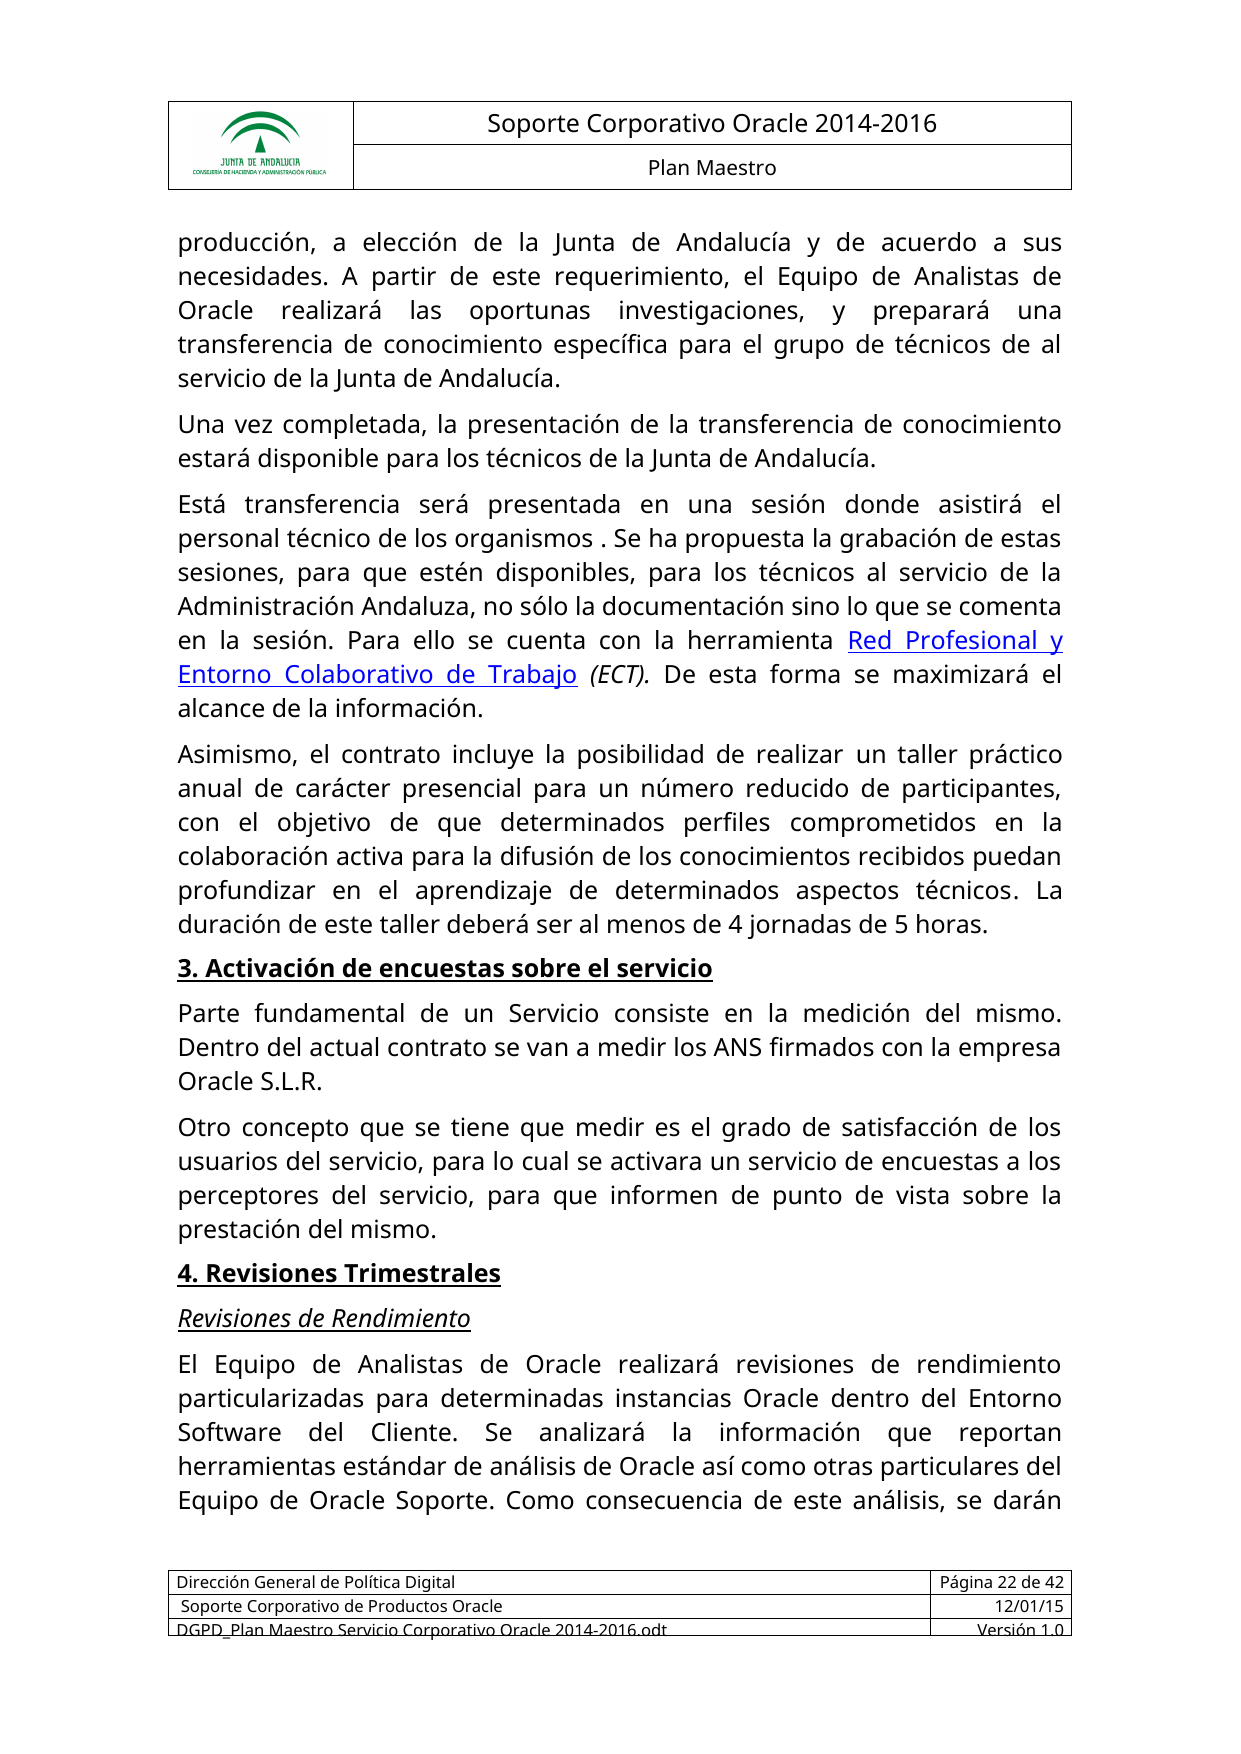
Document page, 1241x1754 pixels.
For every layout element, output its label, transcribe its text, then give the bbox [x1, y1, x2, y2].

picture [192, 110, 327, 175]
text Parte fundamental de un Servicio consiste en la medición del mismo. Dentro del actual contrato se van a medir los ANS firmados con la empresa Oracle S.L.R. [177, 996, 1063, 1098]
text Otro concepto que se tiene que medir es el grado de satisfacción de los usuarios del servicio, para lo cual se activara un servicio de encuestas a los perceptores del servicio, para que informen de punto de vista sobre la prestación del mismo. [177, 1110, 1063, 1246]
text Revisiones de Rendimiento [177, 1301, 1063, 1335]
subtitle 4. Revisiones Trimestrales [177, 1258, 1063, 1289]
text Está transferencia será presentada en una sesión donde asistirá el personal técnico de los organismos . Se ha propuesta la grabación de estas sesiones, para que estén disponibles, para los técnicos al servicio de la Administración Andaluza, no sólo la documentación sino lo que se comenta en la sesión. Para ello se cuenta con la herramienta Red Profesional y Entorno Colaborativo de Trabajo (ECT). De esta forma se maximizará el alcance de la información. [177, 486, 1063, 725]
subtitle 3. Activación de encuestas sobre el servicio [177, 953, 1063, 984]
text producción, a elección de la Junta de Andalucía y de acuerdo a sus necesidades. A partir de este requerimiento, el Equipo de Analistas de Oracle realizará las oportunas investigaciones, y preparará una transferencia de conocimiento específica para el grupo de técnicos de al servicio de la Junta de Andalucía. [177, 224, 1063, 395]
text El Equipo de Analistas de Oracle realizará revisiones de rendimiento particularizadas para determinadas instancias Oracle dentro del Entorno Software del Cliente. Se analizará la información que reportan herramientas estándar de análisis de Oracle así como otras particulares del Equipo de Oracle Soporte. Como consecuencia de este análisis, se darán [177, 1347, 1063, 1517]
